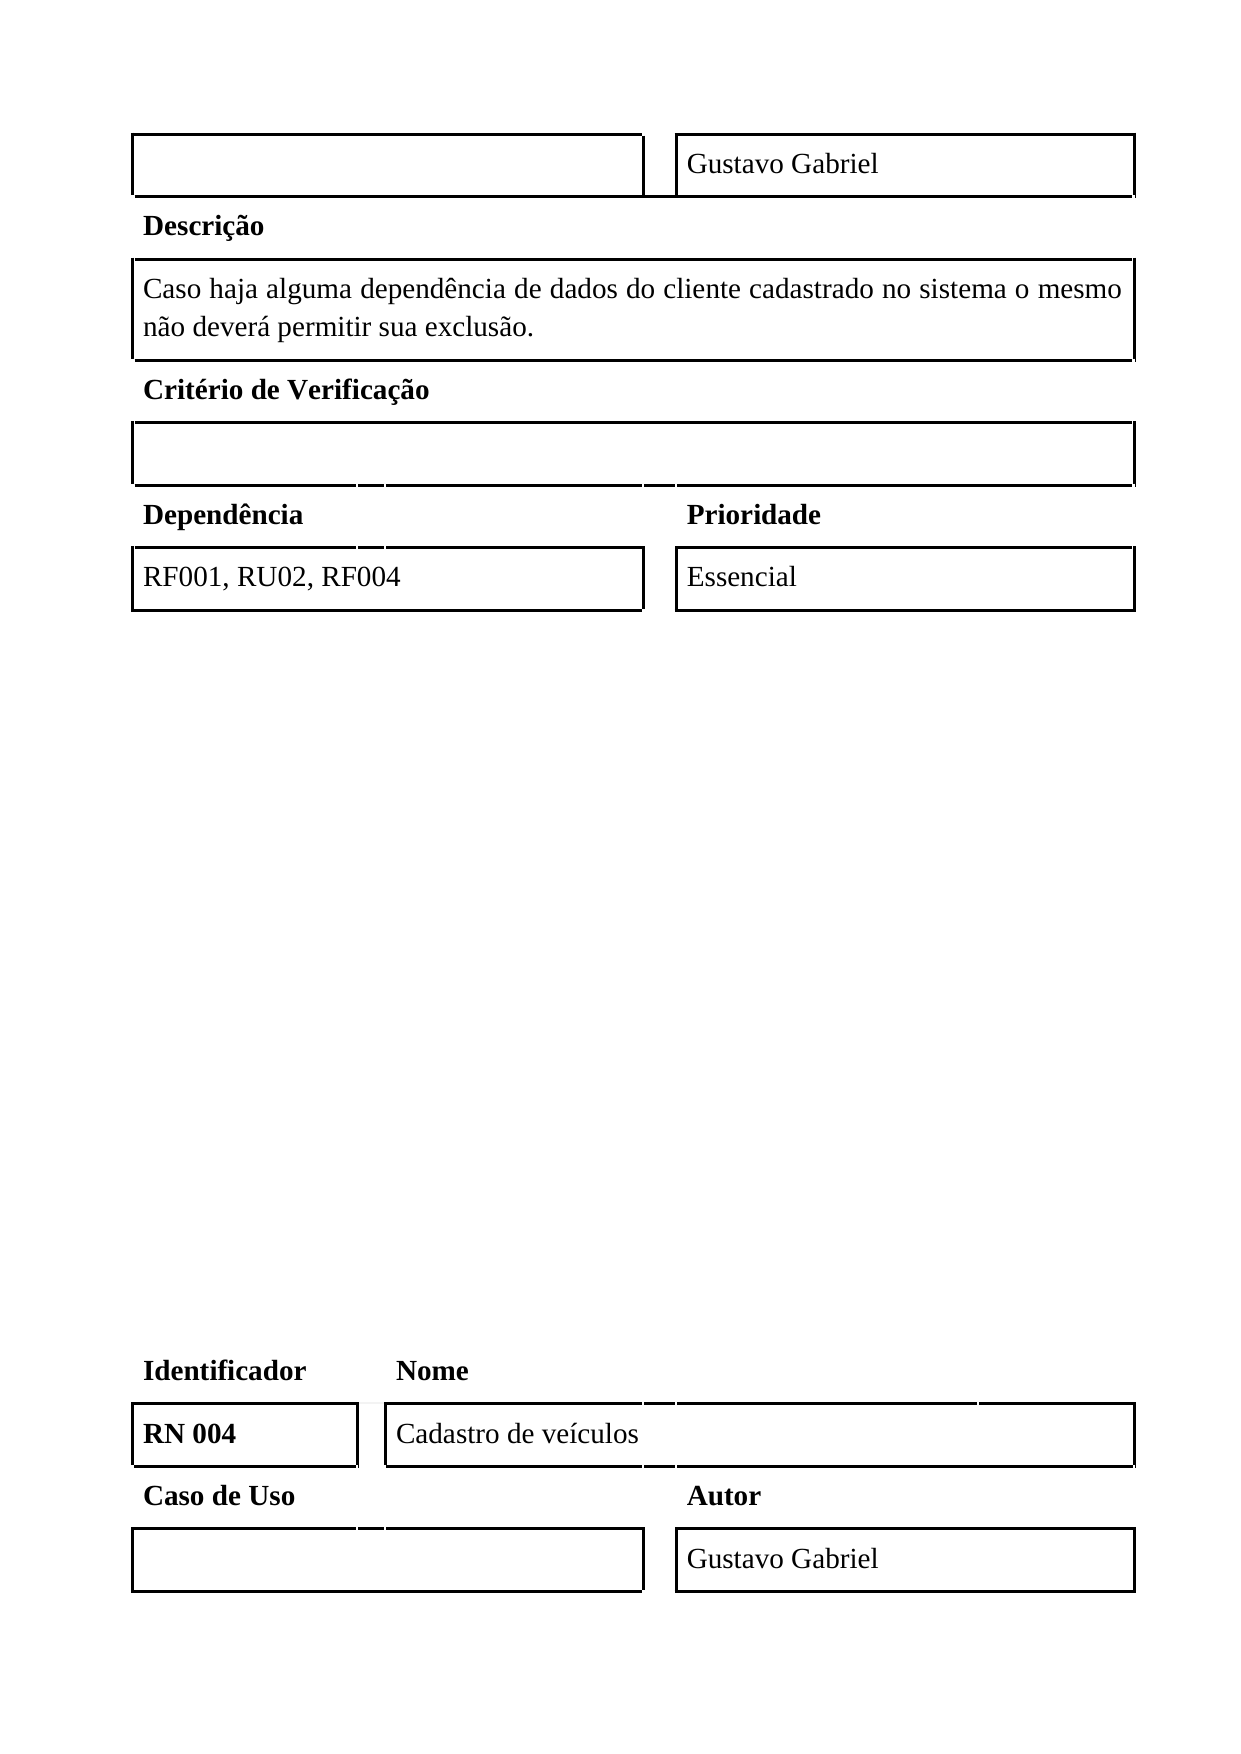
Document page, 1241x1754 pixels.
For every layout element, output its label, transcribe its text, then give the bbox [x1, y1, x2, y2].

table_cell [386, 487, 642, 546]
table_cell [359, 1404, 384, 1465]
table_cell [645, 136, 675, 195]
table_cell Essencial [678, 546, 1133, 608]
table_cell [134, 421, 1133, 483]
table_header Identificador [134, 1304, 356, 1402]
table_cell [134, 1530, 642, 1590]
table_header [979, 1304, 1133, 1402]
table_cell [386, 1468, 642, 1527]
table_cell [134, 136, 642, 195]
table_cell RN 004 [134, 1405, 356, 1465]
table_header [677, 1304, 977, 1402]
table_cell Gustavo Gabriel [678, 136, 1133, 195]
table_cell Descrição [134, 195, 1133, 257]
table_cell Cadastro de veículos [387, 1405, 1133, 1465]
table_cell Caso haja alguma dependência de dados do cliente cadastrado no sistema o mesmo não deverá permitir sua exclusão. [134, 258, 1133, 358]
table_cell [358, 487, 384, 546]
table_cell Caso de Uso [134, 1468, 356, 1527]
table_cell Prioridade [677, 484, 1133, 546]
table_cell Critério de Verificação [134, 359, 1133, 421]
table_cell [645, 1530, 675, 1590]
table_cell Dependência [134, 485, 356, 546]
table_cell RF001, RU02, RF004 [134, 547, 642, 608]
table_cell [645, 549, 675, 608]
table_cell [644, 1468, 675, 1527]
table_cell Autor [677, 1468, 1133, 1527]
table_cell [644, 487, 675, 546]
table_header [644, 1304, 675, 1402]
table_cell [358, 1467, 384, 1527]
table_header Nome [386, 1304, 642, 1402]
table_header [358, 1304, 384, 1402]
table_cell Gustavo Gabriel [678, 1530, 1133, 1590]
